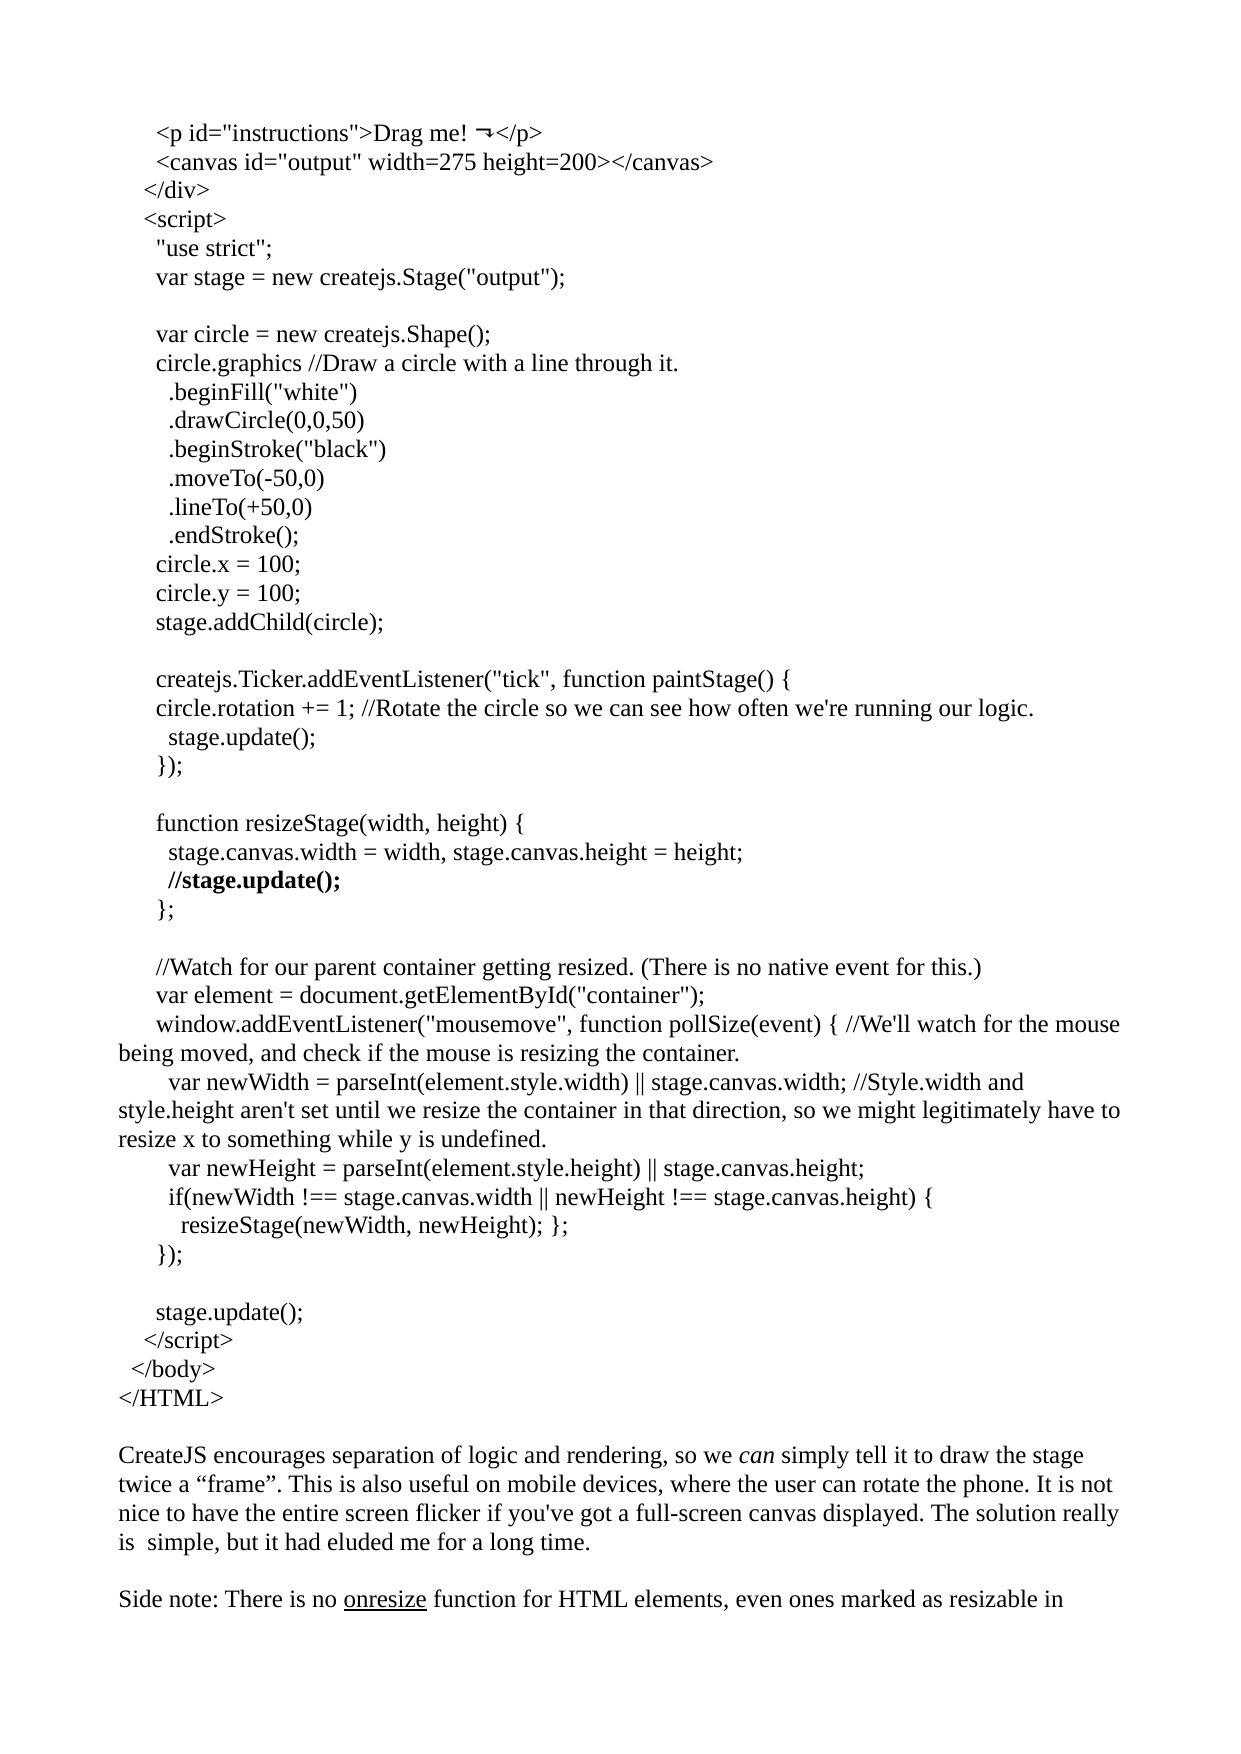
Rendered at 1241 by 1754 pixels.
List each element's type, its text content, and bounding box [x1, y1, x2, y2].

text circle.x = 100; [118, 549, 1122, 578]
text <canvas id="output" width=275 height=200></canvas> [118, 147, 1122, 176]
text Side note: There is no onresize function for HTML elements, even ones marked as resizable in [118, 1584, 1122, 1613]
text }); [118, 1239, 1122, 1268]
text createjs.Ticker.addEventListener("tick", function paintStage() { [118, 664, 1122, 693]
text .drawCircle(0,0,50) [118, 406, 1122, 434]
text "use strict"; [118, 233, 1122, 262]
text }); [118, 751, 1122, 779]
text circle.graphics //Draw a circle with a line through it. [118, 348, 1122, 377]
text //Watch for our parent container getting resized. (There is no native event for this.) [118, 952, 1122, 981]
text </HTML> [118, 1383, 1122, 1412]
text circle.rotation += 1; //Rotate the circle so we can see how often we're running our logic. [118, 693, 1122, 722]
text }; [118, 894, 1122, 923]
text circle.y = 100; [118, 578, 1122, 607]
text </script> [118, 1326, 1122, 1354]
text function resizeStage(width, height) { [118, 808, 1122, 837]
text .endStroke(); [118, 521, 1122, 549]
text var element = document.getElementById("container"); [118, 981, 1122, 1009]
text stage.canvas.width = width, stage.canvas.height = height; [118, 837, 1122, 866]
text CreateJS encourages separation of logic and rendering, so we can simply tell it to draw the stage twice a “frame”. This is also useful on mobile devices, where the user can rotate the phone. It is not nice to have the entire screen flicker if you've got a full-screen canvas displayed. The solution really is simple, but it had eluded me for a long time. [118, 1441, 1122, 1556]
text var stage = new createjs.Stage("output"); [118, 262, 1122, 291]
text <script> [118, 204, 1122, 233]
text if(newWidth !== stage.canvas.width || newHeight !== stage.canvas.height) { [118, 1182, 1122, 1211]
text .beginFill("white") [118, 377, 1122, 406]
text //stage.update(); [118, 866, 1122, 894]
text var newWidth = parseInt(element.style.width) || stage.canvas.width; //Style.width and style.height aren't set until we resize the container in that direction, so we might legitimately have to resize x to something while y is undefined. [118, 1067, 1122, 1153]
text .moveTo(-50,0) [118, 463, 1122, 492]
text </body> [118, 1354, 1122, 1383]
text </div> [118, 176, 1122, 204]
text var circle = new createjs.Shape(); [118, 319, 1122, 348]
text <p id="instructions">Drag me! ⬎</p> [118, 118, 1122, 147]
text .beginStroke("black") [118, 434, 1122, 463]
text window.addEventListener("mousemove", function pollSize(event) { //We'll watch for the mouse being moved, and check if the mouse is resizing the container. [118, 1009, 1122, 1067]
text .lineTo(+50,0) [118, 492, 1122, 521]
text resizeStage(newWidth, newHeight); }; [118, 1211, 1122, 1239]
text stage.update(); [118, 1297, 1122, 1326]
text stage.update(); [118, 722, 1122, 751]
text var newHeight = parseInt(element.style.height) || stage.canvas.height; [118, 1153, 1122, 1182]
text stage.addChild(circle); [118, 607, 1122, 636]
